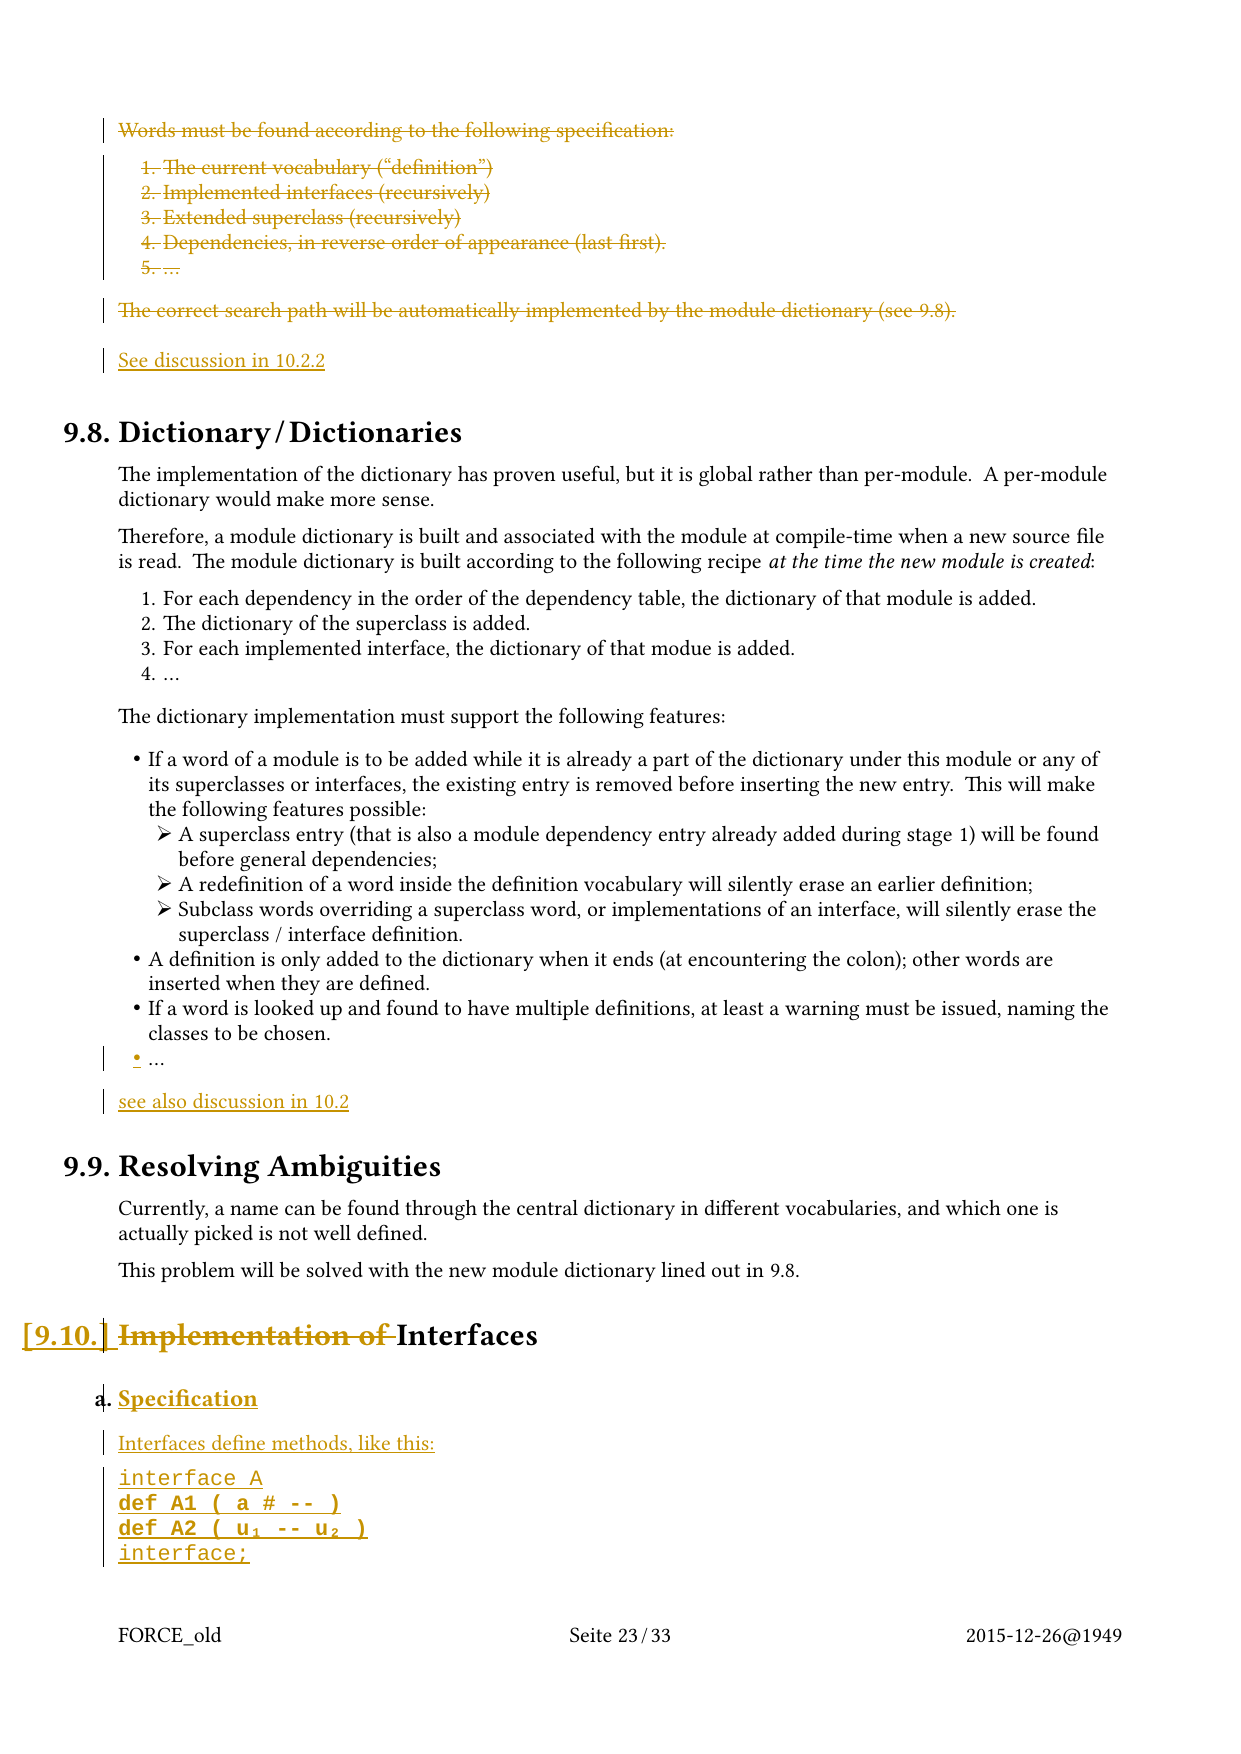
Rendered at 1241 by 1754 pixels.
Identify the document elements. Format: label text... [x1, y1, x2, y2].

list The dictionary of the superclass is added. [156, 611, 1122, 635]
text interface A def A1 ( a # -- ) def A2 ( u₁ -- u₂ ) interface; [118, 1467, 1122, 1567]
list A superclass entry (that is also a module dependency entry already added during stage 1) will be found before general dependencies; [156, 822, 1122, 872]
list … [156, 660, 1122, 685]
text The dictionary implementation must support the following features: [118, 704, 1122, 729]
list For each implemented interface, the dictionary of that modue is added. [156, 635, 1122, 660]
text Currently, a name can be found through the central dictionary in different vocabularies, and which one is actually picked is not well defined. [118, 1196, 1122, 1246]
subtitle Dictionary / Dictionaries [118, 414, 1122, 450]
list Subclass words overriding a superclass word, or implementations of an interface, will silently erase the superclass / interface definition. [156, 897, 1122, 946]
text see also discussion in 10.2 [118, 1089, 1122, 1114]
text This problem will be solved with the new module dictionary lined out in 9.8. [118, 1258, 1122, 1283]
list If a word is looked up and found to have multiple definitions, at least a warning must be issued, naming the classes to be chosen. [133, 996, 1122, 1046]
text Interfaces define methods, like this: [118, 1430, 1122, 1455]
subtitle Interfaces [118, 1318, 1122, 1353]
list … [133, 1046, 1122, 1071]
subtitle Specification [118, 1384, 1122, 1412]
list A redefinition of a word inside the definition vocabulary will silently erase an earlier definition; [156, 872, 1122, 897]
text The implementation of the dictionary has proven useful, but it is global rather than per-module. A per-module dictionary would make more sense. [118, 462, 1122, 512]
text Therefore, a module dictionary is built and associated with the module at compile-time when a new source file is read. The module dictionary is built according to the following recipe at the time the new module is created: [118, 524, 1122, 573]
list For each dependency in the order of the dependency table, the dictionary of that module is added. [156, 586, 1122, 611]
list A definition is only added to the dictionary when it ends (at encountering the colon); other words are inserted when they are defined. [133, 946, 1122, 996]
text See discussion in 10.2.2 [118, 348, 1122, 373]
subtitle Resolving Ambiguities [118, 1148, 1122, 1184]
list If a word of a module is to be added while it is already a part of the dictionary under this module or any of its superclasses or interfaces, the existing entry is removed before inserting the new entry. This will make the following features possible: [133, 747, 1122, 822]
